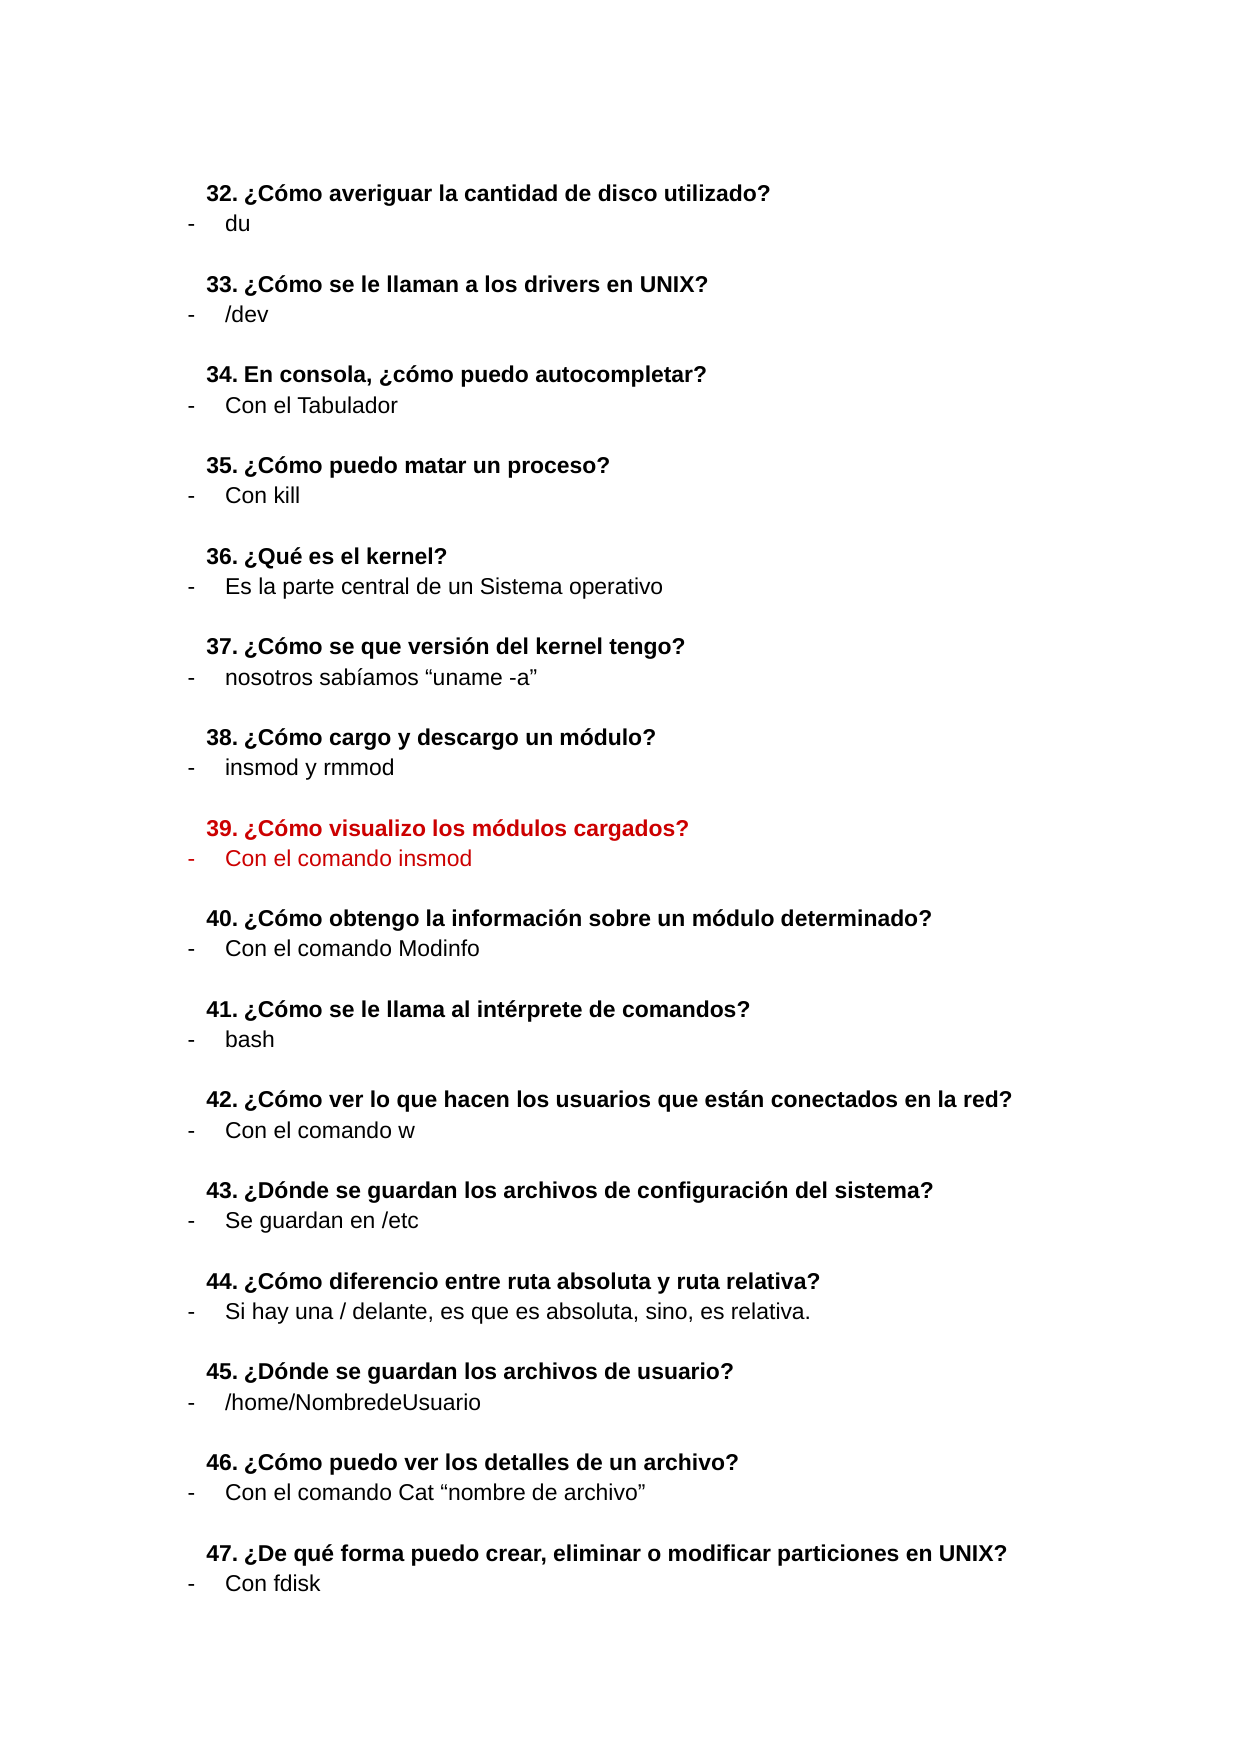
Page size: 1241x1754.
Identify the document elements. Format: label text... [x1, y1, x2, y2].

list ¿Cómo diferencio entre ruta absoluta y ruta relativa? [206, 1268, 1090, 1294]
list Con el comando Cat “nombre de archivo” [187, 1479, 1090, 1506]
list Se guardan en /etc [187, 1207, 1090, 1234]
list ¿De qué forma puedo crear, eliminar o modificar particiones en UNIX? [206, 1539, 1090, 1566]
list Con el Tabulador [187, 392, 1090, 418]
list ¿Cómo puedo ver los detalles de un archivo? [206, 1449, 1090, 1475]
list Con el comando w [187, 1117, 1090, 1143]
list nosotros sabíamos “uname -a” [187, 663, 1090, 690]
list Con el comando insmod [187, 845, 1090, 871]
list ¿Cómo averiguar la cantidad de disco utilizado? [206, 180, 1090, 207]
list ¿Cómo visualizo los módulos cargados? [206, 814, 1090, 841]
list Si hay una / delante, es que es absoluta, sino, es relativa. [187, 1298, 1090, 1324]
list ¿Cómo ver lo que hacen los usuarios que están conectados en la red? [206, 1086, 1090, 1113]
list ¿Cómo puedo matar un proceso? [206, 452, 1090, 478]
list /home/NombredeUsuario [187, 1388, 1090, 1415]
list Con kill [187, 482, 1090, 509]
list Con fdisk [187, 1570, 1090, 1596]
list /dev [187, 301, 1090, 327]
list En consola, ¿cómo puedo autocompletar? [206, 361, 1090, 388]
list ¿Qué es el kernel? [206, 543, 1090, 569]
list ¿Dónde se guardan los archivos de configuración del sistema? [206, 1177, 1090, 1203]
list insmod y rmmod [187, 754, 1090, 781]
list ¿Dónde se guardan los archivos de usuario? [206, 1358, 1090, 1385]
list ¿Cómo obtengo la información sobre un módulo determinado? [206, 905, 1090, 932]
list ¿Cómo se le llaman a los drivers en UNIX? [206, 271, 1090, 297]
list ¿Cómo cargo y descargo un módulo? [206, 724, 1090, 750]
list Es la parte central de un Sistema operativo [187, 573, 1090, 599]
list du [187, 210, 1090, 237]
list bash [187, 1026, 1090, 1052]
list ¿Cómo se que versión del kernel tengo? [206, 633, 1090, 660]
list ¿Cómo se le llama al intérprete de comandos? [206, 996, 1090, 1022]
list Con el comando Modinfo [187, 935, 1090, 962]
